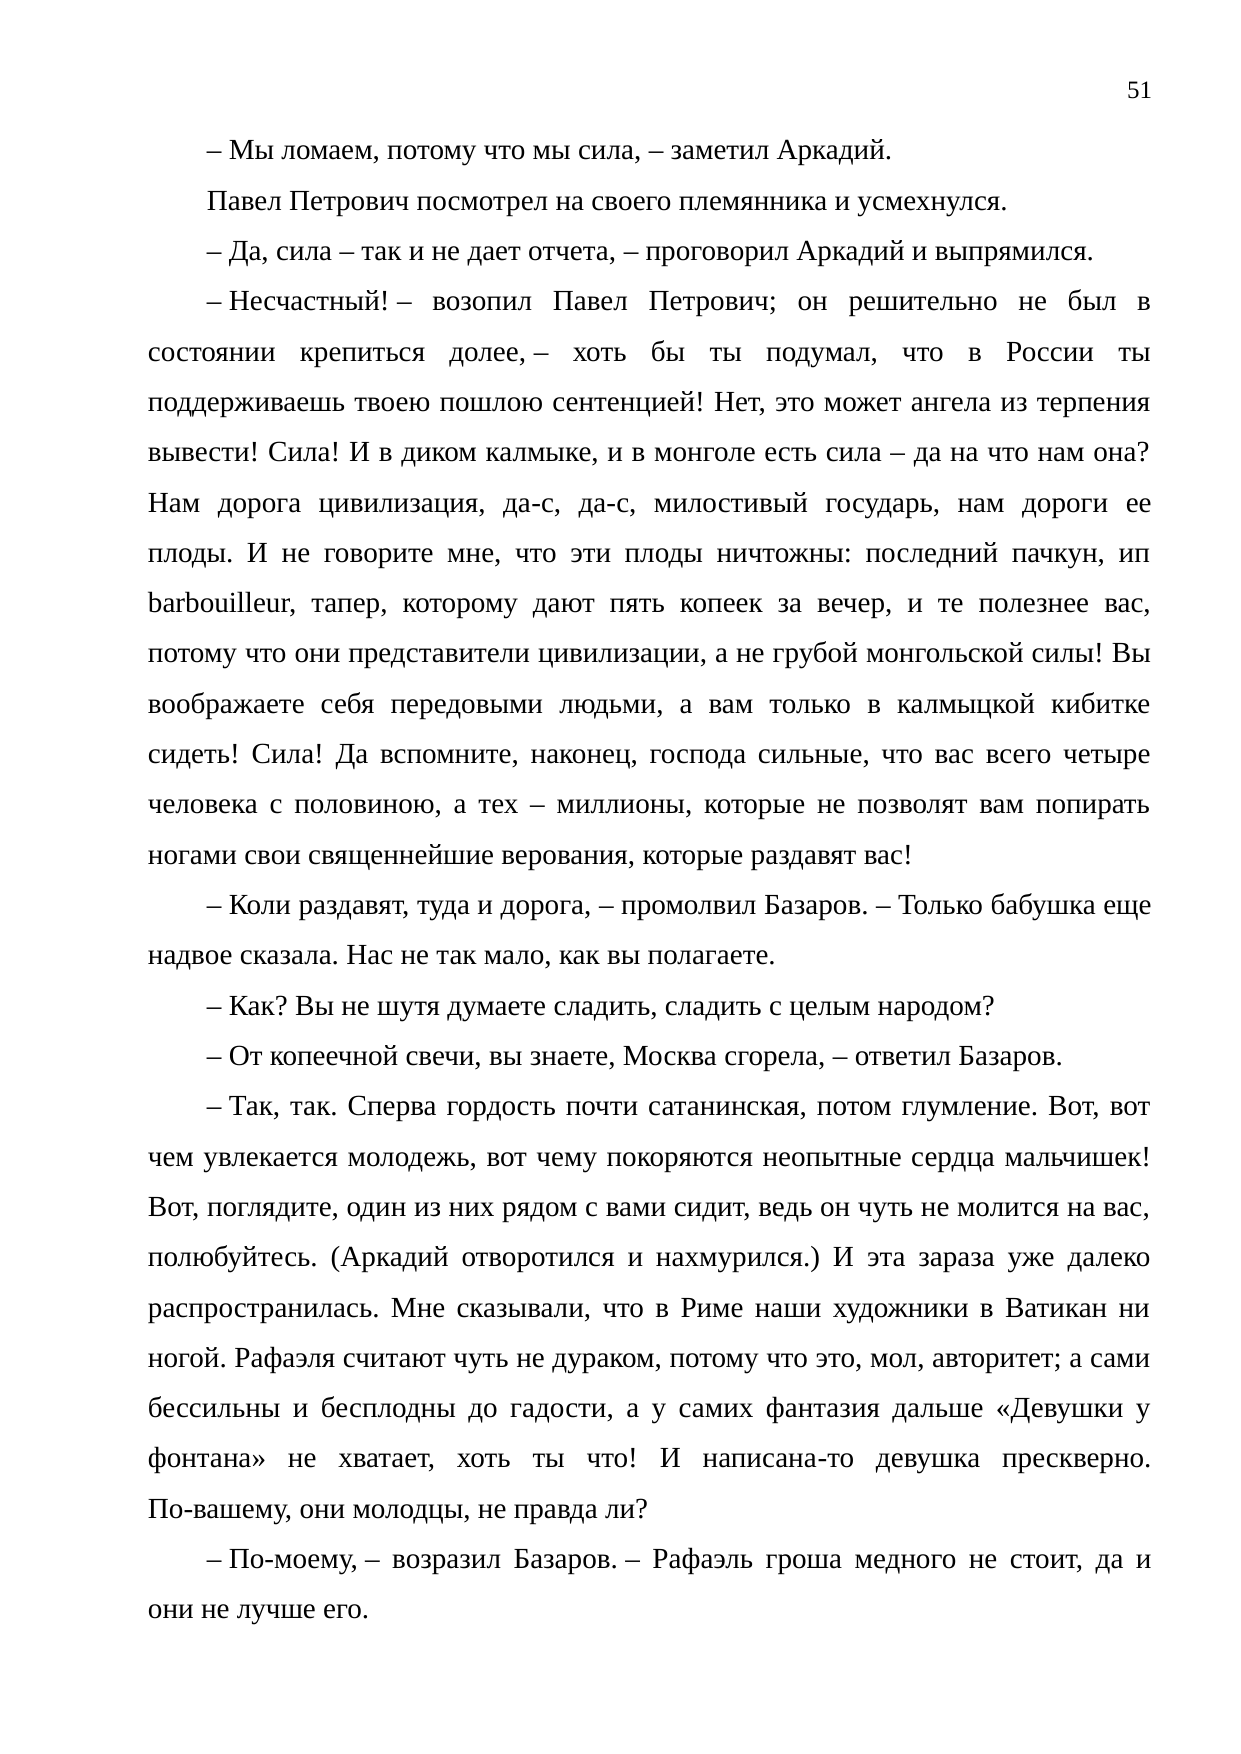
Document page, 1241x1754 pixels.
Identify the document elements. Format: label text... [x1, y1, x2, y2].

text – Несчастный! – возопил Павел Петрович; он решительно не был в состоянии крепиться долее, – хоть бы ты подумал, что в России ты поддерживаешь твоею пошлою сентенцией! Нет, это может ангела из терпения вывести! Сила! И в диком калмыке, и в монголе есть сила – да на что нам она? Нам дорога цивилизация, да‑с, да‑с, милостивый государь, нам дороги ее плоды. И не говорите мне, что эти плоды ничтожны: последний пачкун, ип barbouilleur, тапер, которому дают пять копеек за вечер, и те полезнее вас, потому что они представители цивилизации, а не грубой монгольской силы! Вы воображаете себя передовыми людьми, а вам только в калмыцкой кибитке сидеть! Сила! Да вспомните, наконец, господа сильные, что вас всего четыре человека с половиною, а тех – миллионы, которые не позволят вам попирать ногами свои священнейшие верования, которые раздавят вас! [148, 283, 1152, 870]
text – Коли раздавят, туда и дорога, – промолвил Базаров. – Только бабушка еще надвое сказала. Нас не так мало, как вы полагаете. [148, 887, 1152, 971]
text – Да, сила – так и не дает отчета, – проговорил Аркадий и выпрямился. [148, 233, 1152, 267]
text – От копеечной свечи, вы знаете, Москва сгорела, – ответил Базаров. [148, 1038, 1152, 1072]
text Павел Петрович посмотрел на своего племянника и усмехнулся. [148, 183, 1152, 216]
text – По‑моему, – возразил Базаров. – Рафаэль гроша медного не стоит, да и они не лучше его. [148, 1541, 1152, 1625]
text – Так, так. Сперва гордость почти сатанинская, потом глумление. Вот, вот чем увлекается молодежь, вот чему покоряются неопытные сердца мальчишек! Вот, поглядите, один из них рядом с вами сидит, ведь он чуть не молится на вас, полюбуйтесь. (Аркадий отворотился и нахмурился.) И эта зараза уже далеко распространилась. Мне сказывали, что в Риме наши художники в Ватикан ни ногой. Рафаэля считают чуть не дураком, потому что это, мол, авторитет; а сами бессильны и бесплодны до гадости, а у самих фантазия дальше «Девушки у фонтана» не хватает, хоть ты что! И написана‑то девушка прескверно. По‑вашему, они молодцы, не правда ли? [148, 1088, 1152, 1524]
text – Мы ломаем, потому что мы сила, – заметил Аркадий. [148, 132, 1152, 166]
text – Как? Вы не шутя думаете сладить, сладить с целым народом? [148, 988, 1152, 1021]
